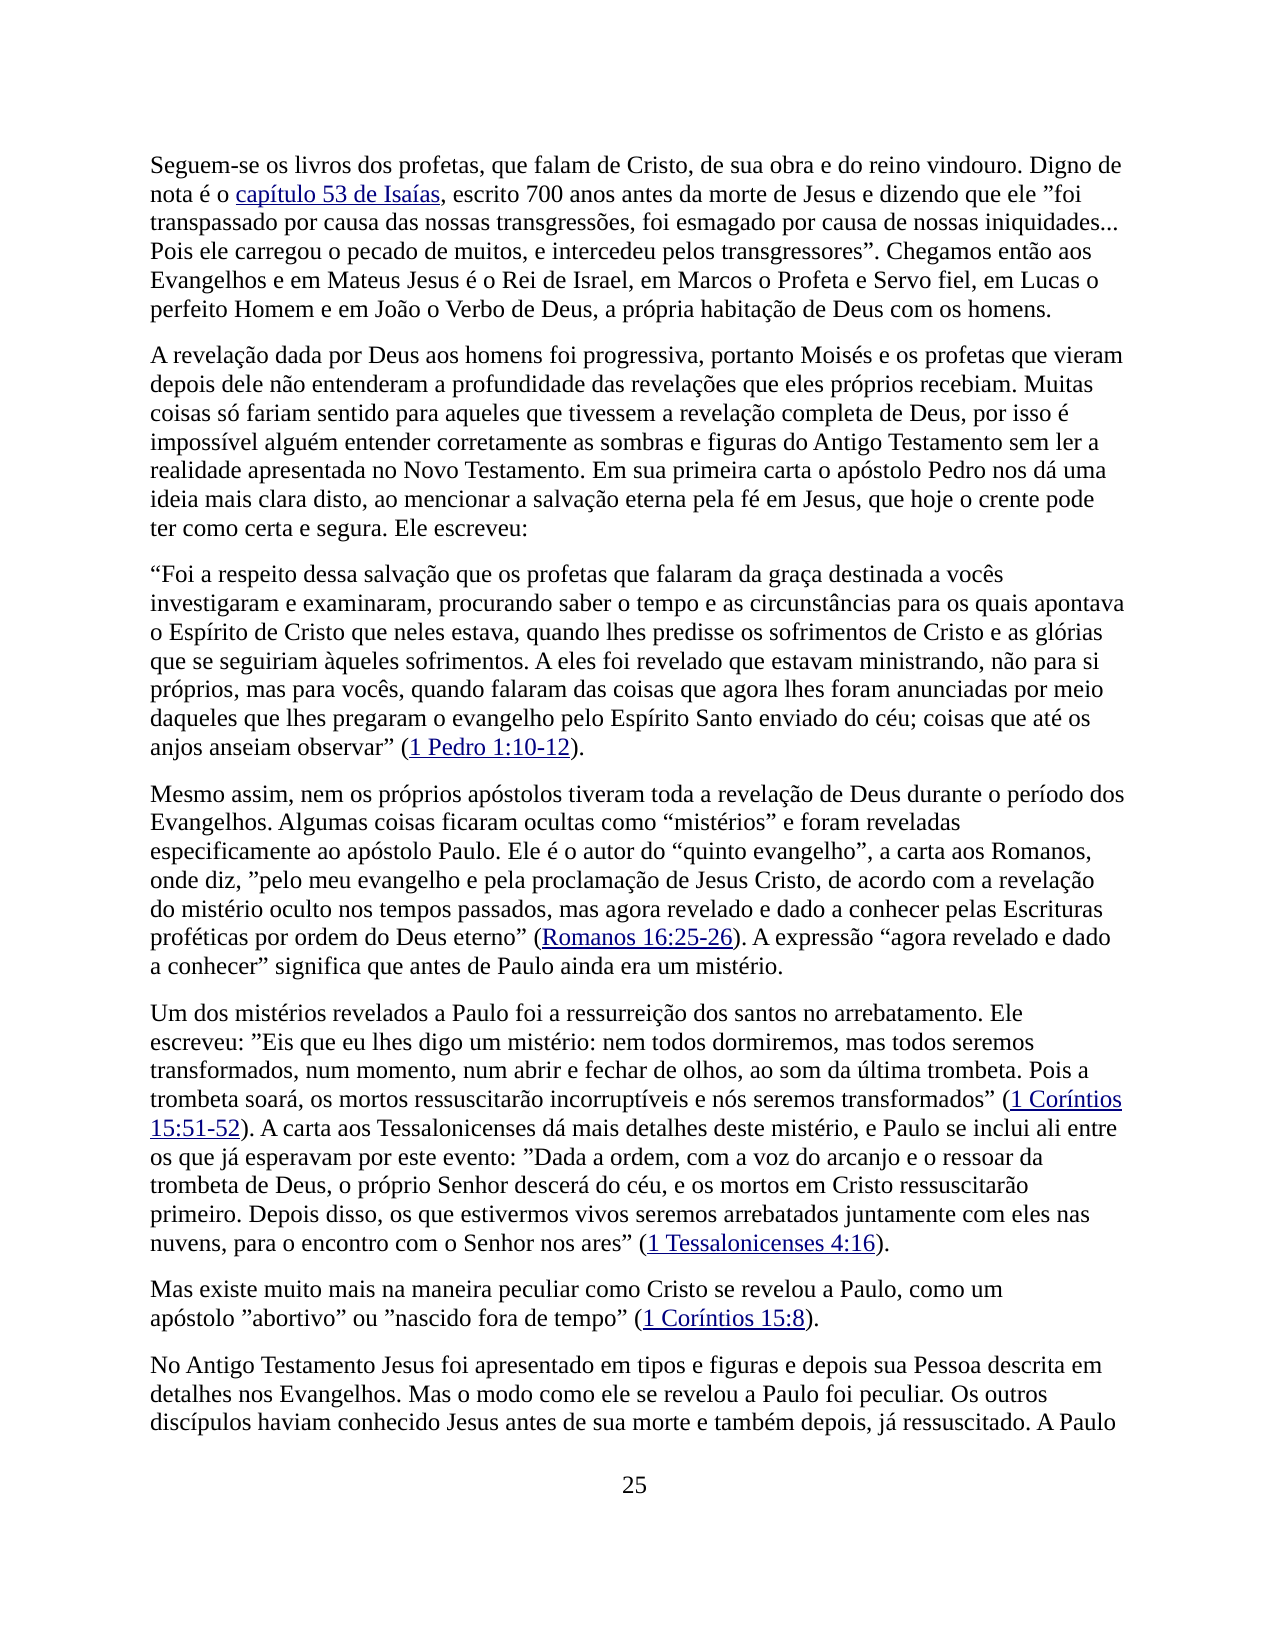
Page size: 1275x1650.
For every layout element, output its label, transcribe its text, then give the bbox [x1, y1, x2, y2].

text No Antigo Testamento Jesus foi apresentado em tipos e figuras e depois sua Pessoa descrita em detalhes nos Evangelhos. Mas o modo como ele se revelou a Paulo foi peculiar. Os outros discípulos haviam conhecido Jesus antes de sua morte e também depois, já ressuscitado. A Paulo [150, 1350, 1125, 1436]
text Mas existe muito mais na maneira peculiar como Cristo se revelou a Paulo, como um apóstolo ”abortivo” ou ”nascido fora de tempo” (1 Coríntios 15:8). [150, 1274, 1125, 1332]
text A revelação dada por Deus aos homens foi progressiva, portanto Moisés e os profetas que vieram depois dele não entenderam a profundidade das revelações que eles próprios recebiam. Muitas coisas só fariam sentido para aqueles que tivessem a revelação completa de Deus, por isso é impossível alguém entender corretamente as sombras e figuras do Antigo Testamento sem ler a realidade apresentada no Novo Testamento. Em sua primeira carta o apóstolo Pedro nos dá uma ideia mais clara disto, ao mencionar a salvação eterna pela fé em Jesus, que hoje o crente pode ter como certa e segura. Ele escreveu: [150, 340, 1125, 542]
text Um dos mistérios revelados a Paulo foi a ressurreição dos santos no arrebatamento. Ele escreveu: ”Eis que eu lhes digo um mistério: nem todos dormiremos, mas todos seremos transformados, num momento, num abrir e fechar de olhos, ao som da última trombeta. Pois a trombeta soará, os mortos ressuscitarão incorruptíveis e nós seremos transformados” (1 Coríntios 15:51-52). A carta aos Tessalonicenses dá mais detalhes deste mistério, e Paulo se inclui ali entre os que já esperavam por este evento: ”Dada a ordem, com a voz do arcanjo e o ressoar da trombeta de Deus, o próprio Senhor descerá do céu, e os mortos em Cristo ressuscitarão primeiro. Depois disso, os que estivermos vivos seremos arrebatados juntamente com eles nas nuvens, para o encontro com o Senhor nos ares” (1 Tessalonicenses 4:16). [150, 998, 1125, 1257]
text Mesmo assim, nem os próprios apóstolos tiveram toda a revelação de Deus durante o período dos Evangelhos. Algumas coisas ficaram ocultas como “mistérios” e foram reveladas especificamente ao apóstolo Paulo. Ele é o autor do “quinto evangelho”, a carta aos Romanos, onde diz, ”pelo meu evangelho e pela proclamação de Jesus Cristo, de acordo com a revelação do mistério oculto nos tempos passados, mas agora revelado e dado a conhecer pelas Escrituras proféticas por ordem do Deus eterno” (Romanos 16:25-26). A expressão “agora revelado e dado a conhecer” significa que antes de Paulo ainda era um mistério. [150, 779, 1125, 980]
text “Foi a respeito dessa salvação que os profetas que falaram da graça destinada a vocês investigaram e examinaram, procurando saber o tempo e as circunstâncias para os quais apontava o Espírito de Cristo que neles estava, quando lhes predisse os sofrimentos de Cristo e as glórias que se seguiriam àqueles sofrimentos. A eles foi revelado que estavam ministrando, não para si próprios, mas para vocês, quando falaram das coisas que agora lhes foram anunciadas por meio daqueles que lhes pregaram o evangelho pelo Espírito Santo enviado do céu; coisas que até os anjos anseiam observar” (1 Pedro 1:10-12). [150, 559, 1125, 761]
text Seguem-se os livros dos profetas, que falam de Cristo, de sua obra e do reino vindouro. Digno de nota é o capítulo 53 de Isaías, escrito 700 anos antes da morte de Jesus e dizendo que ele ”foi transpassado por causa das nossas transgressões, foi esmagado por causa de nossas iniquidades... Pois ele carregou o pecado de muitos, e intercedeu pelos transgressores”. Chegamos então aos Evangelhos e em Mateus Jesus é o Rei de Israel, em Marcos o Profeta e Servo fiel, em Lucas o perfeito Homem e em João o Verbo de Deus, a própria habitação de Deus com os homens. [150, 150, 1125, 322]
